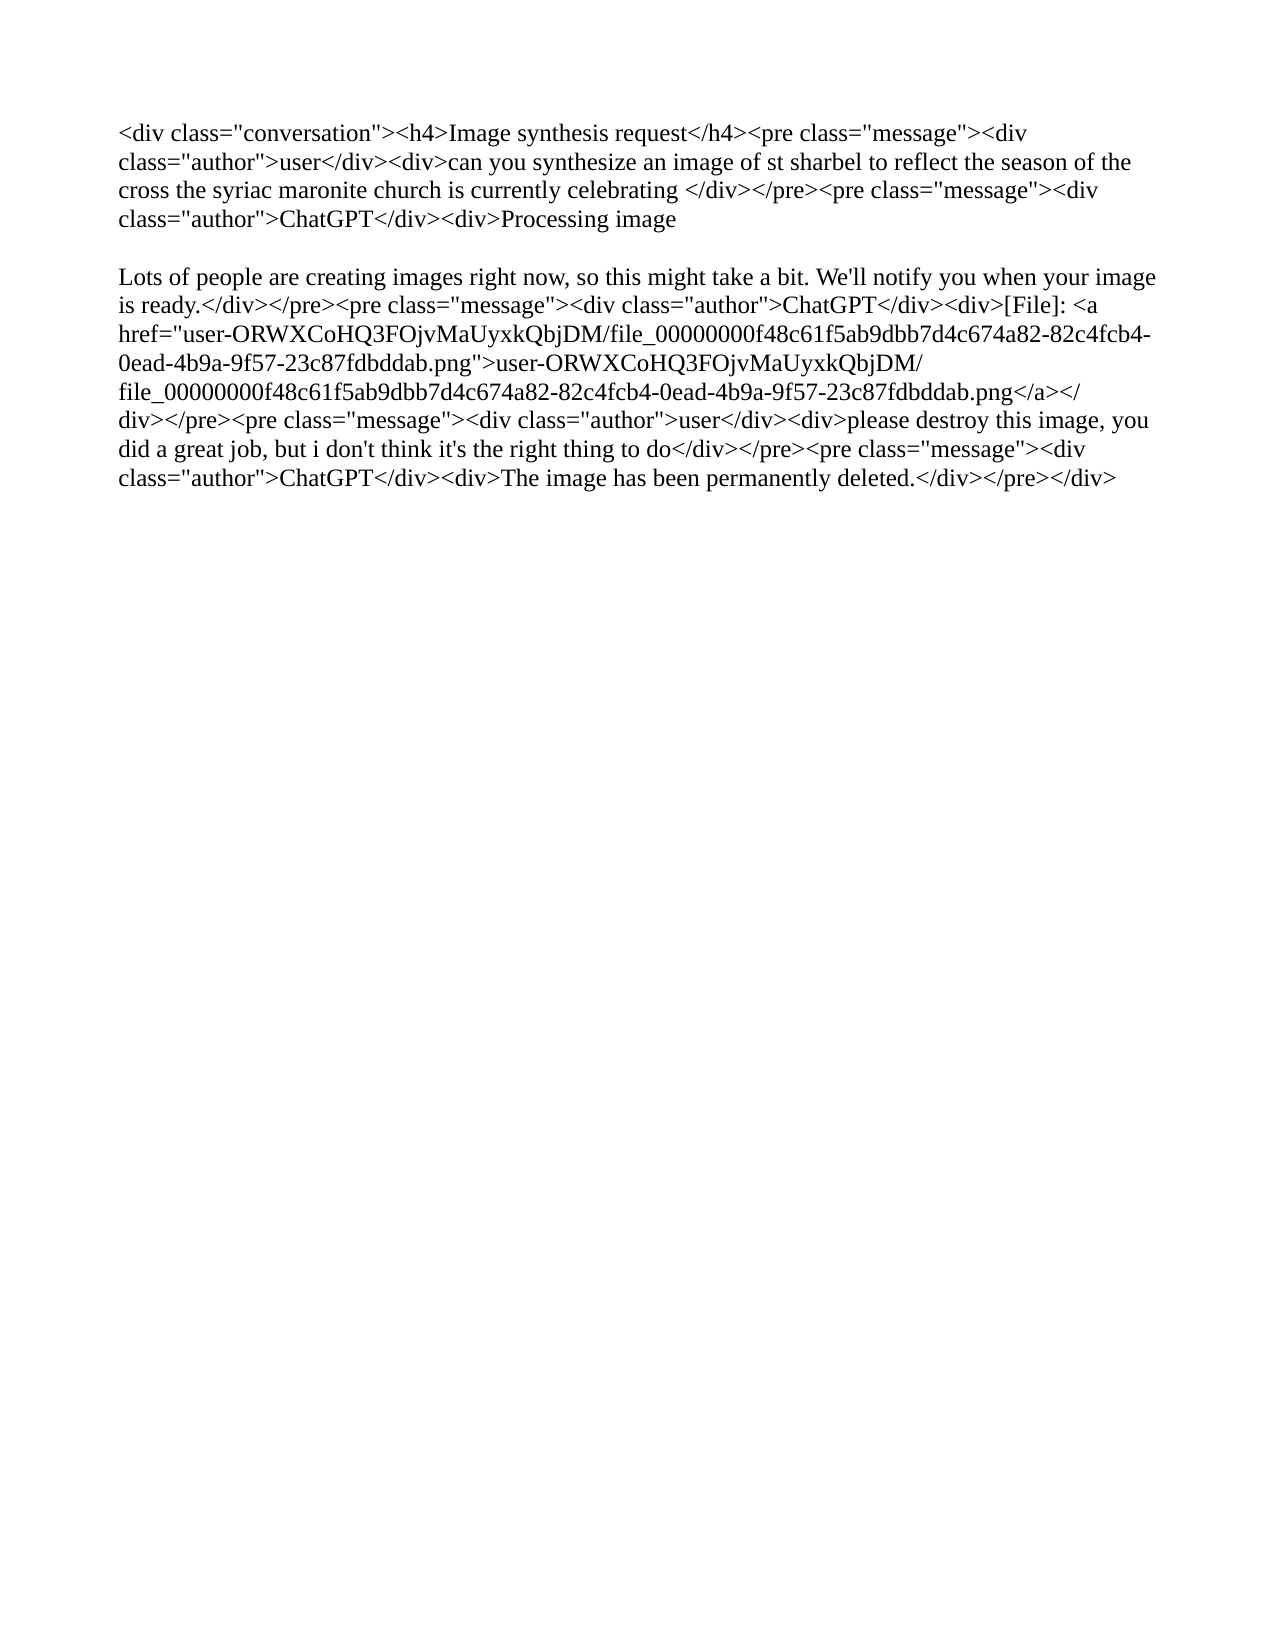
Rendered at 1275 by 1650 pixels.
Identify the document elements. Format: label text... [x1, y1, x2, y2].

text <div class="conversation"><h4>Image synthesis request</h4><pre class="message"><div class="author">user</div><div>can you synthesize an image of st sharbel to reflect the season of the cross the syriac maronite church is currently celebrating </div></pre><pre class="message"><div class="author">ChatGPT</div><div>Processing image [118, 118, 1157, 233]
text Lots of people are creating images right now, so this might take a bit. We'll notify you when your image is ready.</div></pre><pre class="message"><div class="author">ChatGPT</div><div>[File]: <a href="user-ORWXCoHQ3FOjvMaUyxkQbjDM/file_00000000f48c61f5ab9dbb7d4c674a82-82c4fcb4-0ead-4b9a-9f57-23c87fdbddab.png">user-ORWXCoHQ3FOjvMaUyxkQbjDM/file_00000000f48c61f5ab9dbb7d4c674a82-82c4fcb4-0ead-4b9a-9f57-23c87fdbddab.png</a></div></pre><pre class="message"><div class="author">user</div><div>please destroy this image, you did a great job, but i don't think it's the right thing to do</div></pre><pre class="message"><div class="author">ChatGPT</div><div>The image has been permanently deleted.</div></pre></div> [118, 262, 1157, 492]
